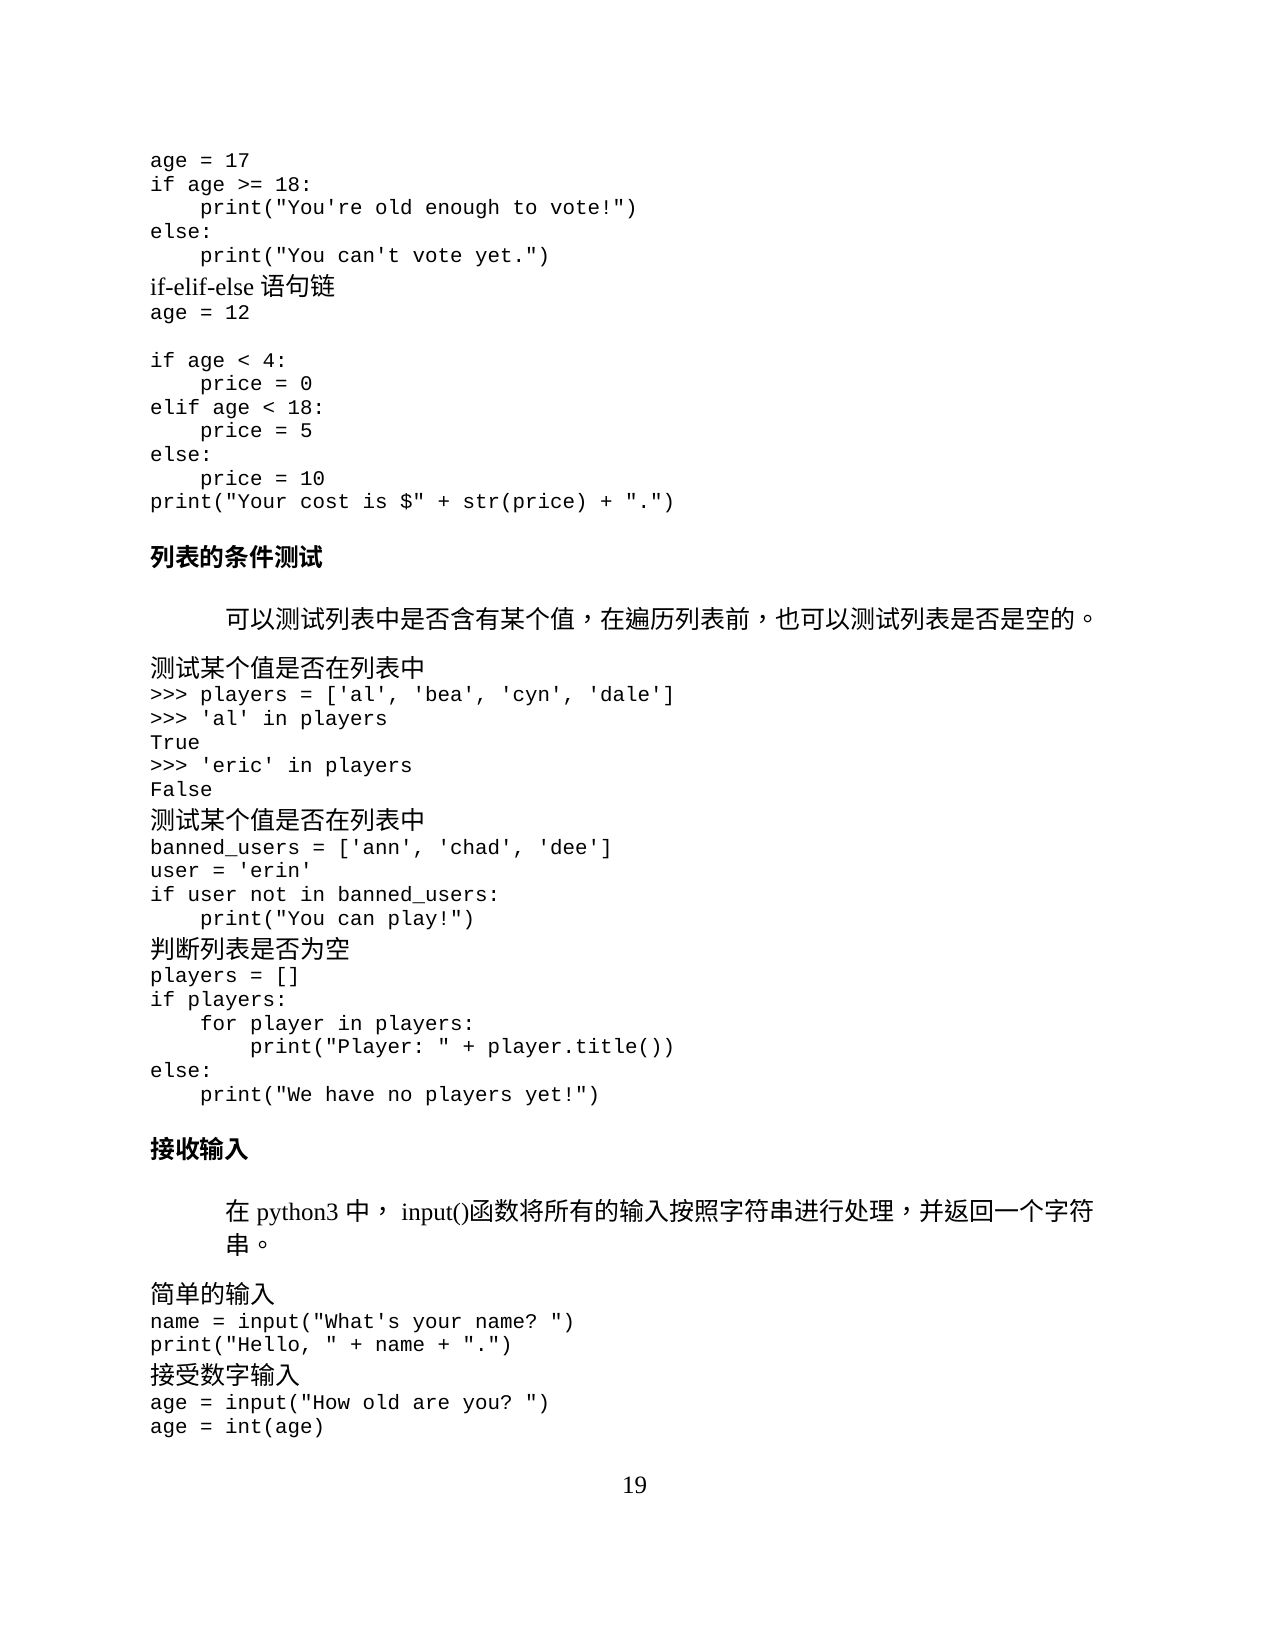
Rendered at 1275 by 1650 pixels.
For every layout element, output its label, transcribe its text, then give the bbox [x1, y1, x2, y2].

text banned_users = ['ann', 'chad', 'dee'] [150, 837, 1125, 860]
text 判断列表是否为空 [150, 931, 1125, 965]
text 接受数字输入 [150, 1358, 1125, 1392]
text print("Your cost is $" + str(price) + ".") [150, 491, 1125, 515]
text 简单的输入 [150, 1277, 1125, 1311]
text print("You're old enough to vote!") [150, 197, 1125, 221]
text name = input("What's your name? ") [150, 1311, 1125, 1334]
text >>> players = ['al', 'bea', 'cyn', 'dale'] [150, 684, 1125, 708]
text 在 python3 中， input()函数将所有的输入按照字符串进行处理，并返回一个字符串。 [225, 1193, 1125, 1262]
text if age < 4: [150, 349, 1125, 373]
text print("You can play!") [150, 908, 1125, 931]
text for player in players: [150, 1013, 1125, 1036]
text if user not in banned_users: [150, 884, 1125, 908]
text elif age < 18: [150, 397, 1125, 421]
text else: [150, 444, 1125, 468]
text if age >= 18: [150, 174, 1125, 197]
text price = 10 [150, 468, 1125, 491]
text True [150, 732, 1125, 755]
text print("Player: " + player.title()) [150, 1036, 1125, 1060]
text 测试某个值是否在列表中 [150, 803, 1125, 837]
text >>> 'eric' in players [150, 755, 1125, 779]
text else: [150, 221, 1125, 244]
text print("We have no players yet!") [150, 1084, 1125, 1107]
subtitle 列表的条件测试 [150, 540, 1125, 574]
text age = int(age) [150, 1416, 1125, 1439]
text print("Hello, " + name + ".") [150, 1334, 1125, 1358]
text >>> 'al' in players [150, 708, 1125, 732]
subtitle 接收输入 [150, 1132, 1125, 1166]
text players = [] [150, 965, 1125, 989]
text age = 17 [150, 150, 1125, 174]
text age = input("How old are you? ") [150, 1392, 1125, 1416]
text price = 0 [150, 373, 1125, 397]
text user = 'erin' [150, 860, 1125, 884]
text False [150, 779, 1125, 803]
text if players: [150, 989, 1125, 1013]
text age = 12 [150, 302, 1125, 326]
text 可以测试列表中是否含有某个值，在遍历列表前，也可以测试列表是否是空的。 [225, 601, 1125, 635]
text print("You can't vote yet.") [150, 244, 1125, 268]
text 测试某个值是否在列表中 [150, 650, 1125, 684]
text price = 5 [150, 421, 1125, 444]
text if-elif-else 语句链 [150, 268, 1125, 302]
text else: [150, 1060, 1125, 1084]
